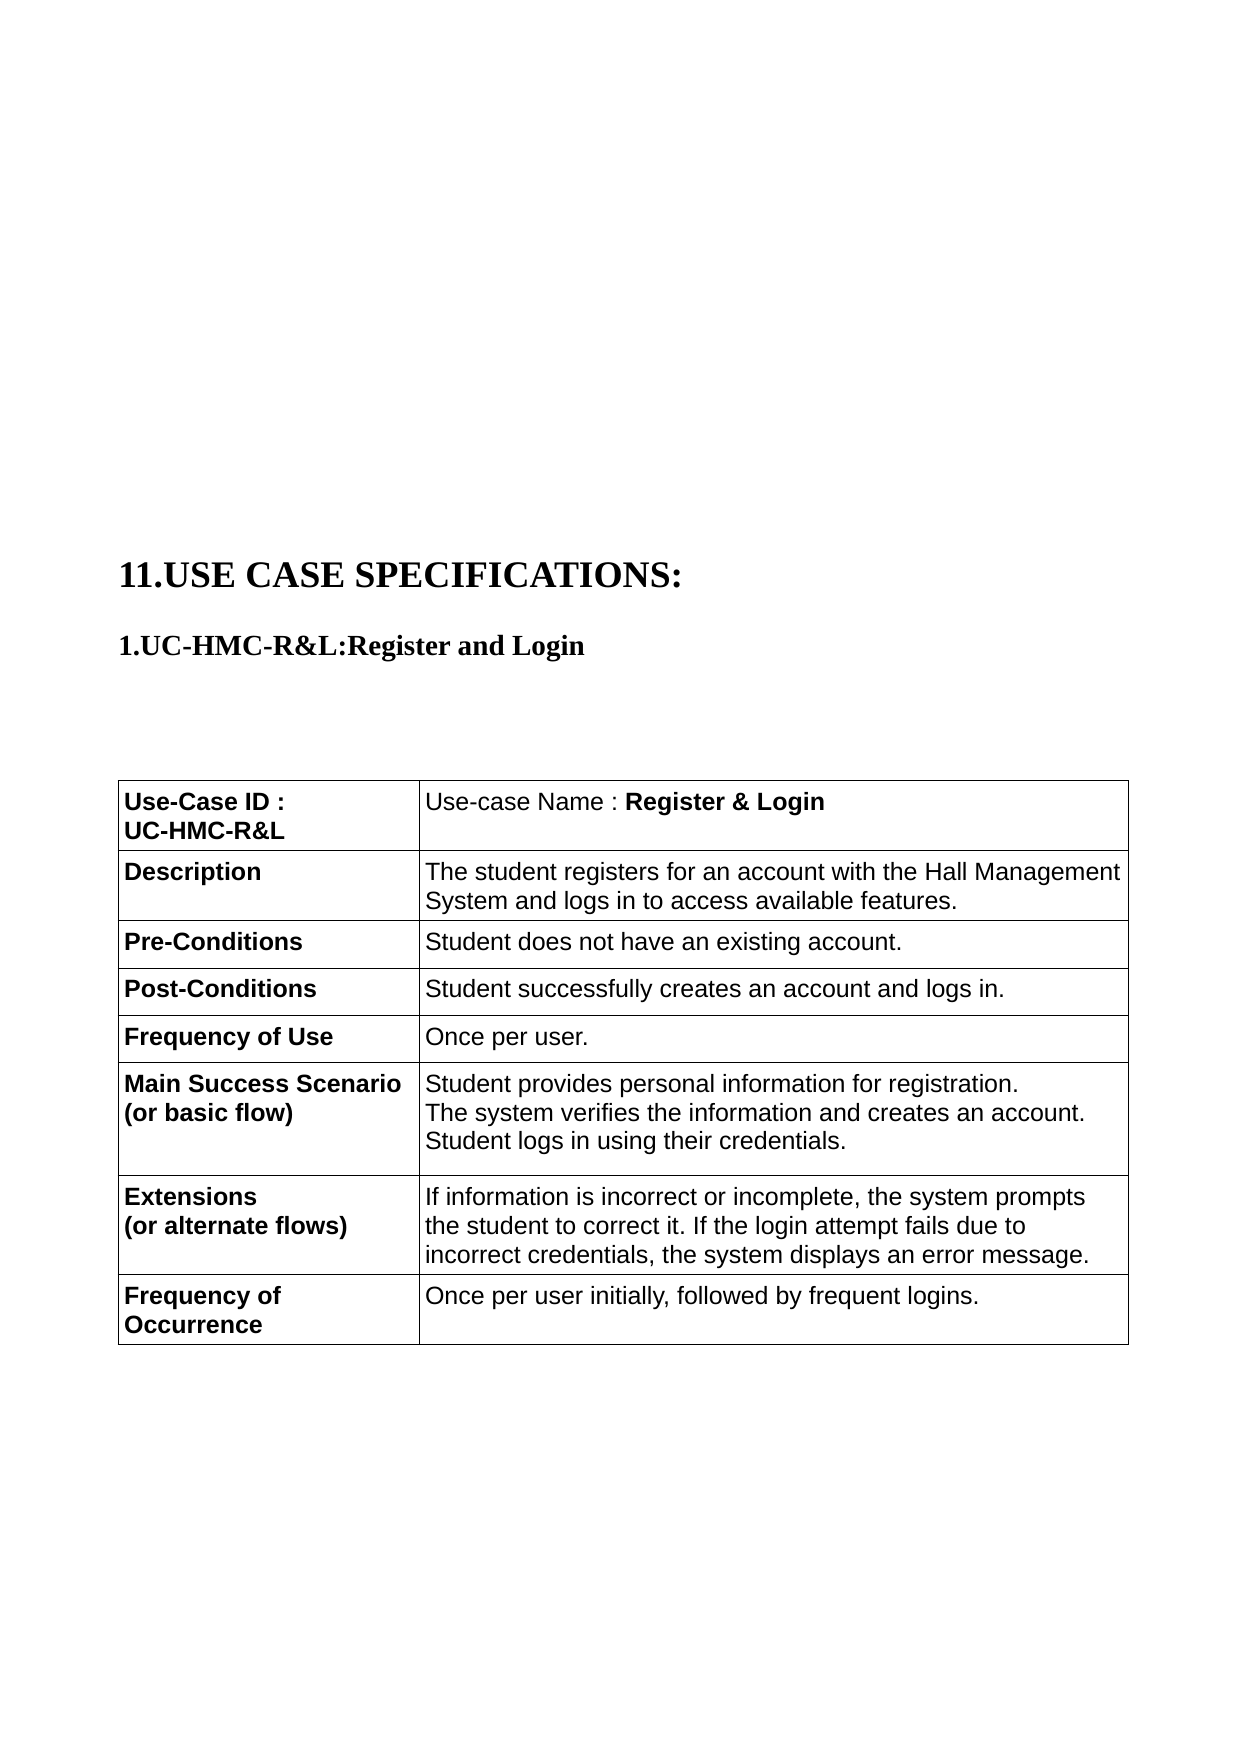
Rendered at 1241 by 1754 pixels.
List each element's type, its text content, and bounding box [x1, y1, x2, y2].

table_cell Extensions (or alternate flows) [119, 1176, 419, 1274]
table_cell If information is incorrect or incomplete, the system prompts the student to correct it. If the login attempt fails due to incorrect credentials, the system displays an error message. [420, 1176, 1128, 1274]
table_header Use-case Name : Register & Login [420, 781, 1128, 850]
table_cell Post-Conditions [119, 969, 419, 1015]
table_header Use-Case ID : UC-HMC-R&L [119, 781, 419, 850]
table_cell Student provides personal information for registration. The system verifies the information and creates an account. Student logs in using their credentials. [420, 1063, 1128, 1175]
table_cell Pre-Conditions [119, 921, 419, 967]
table_cell Student does not have an existing account. [420, 921, 1128, 967]
table_cell The student registers for an account with the Hall Management System and logs in to access available features. [420, 851, 1128, 920]
table_cell Description [119, 851, 419, 920]
table_cell Main Success Scenario (or basic flow) [119, 1063, 419, 1175]
table_cell Frequency of Occurrence [119, 1275, 419, 1344]
table_cell Frequency of Use [119, 1016, 419, 1062]
text 1.UC-HMC-R&L:Register and Login [118, 628, 1122, 662]
table_cell Student successfully creates an account and logs in. [420, 969, 1128, 1015]
table_cell Once per user initially, followed by frequent logins. [420, 1275, 1128, 1344]
text 11.USE CASE SPECIFICATIONS: [118, 552, 1122, 596]
table_cell Once per user. [420, 1016, 1128, 1062]
